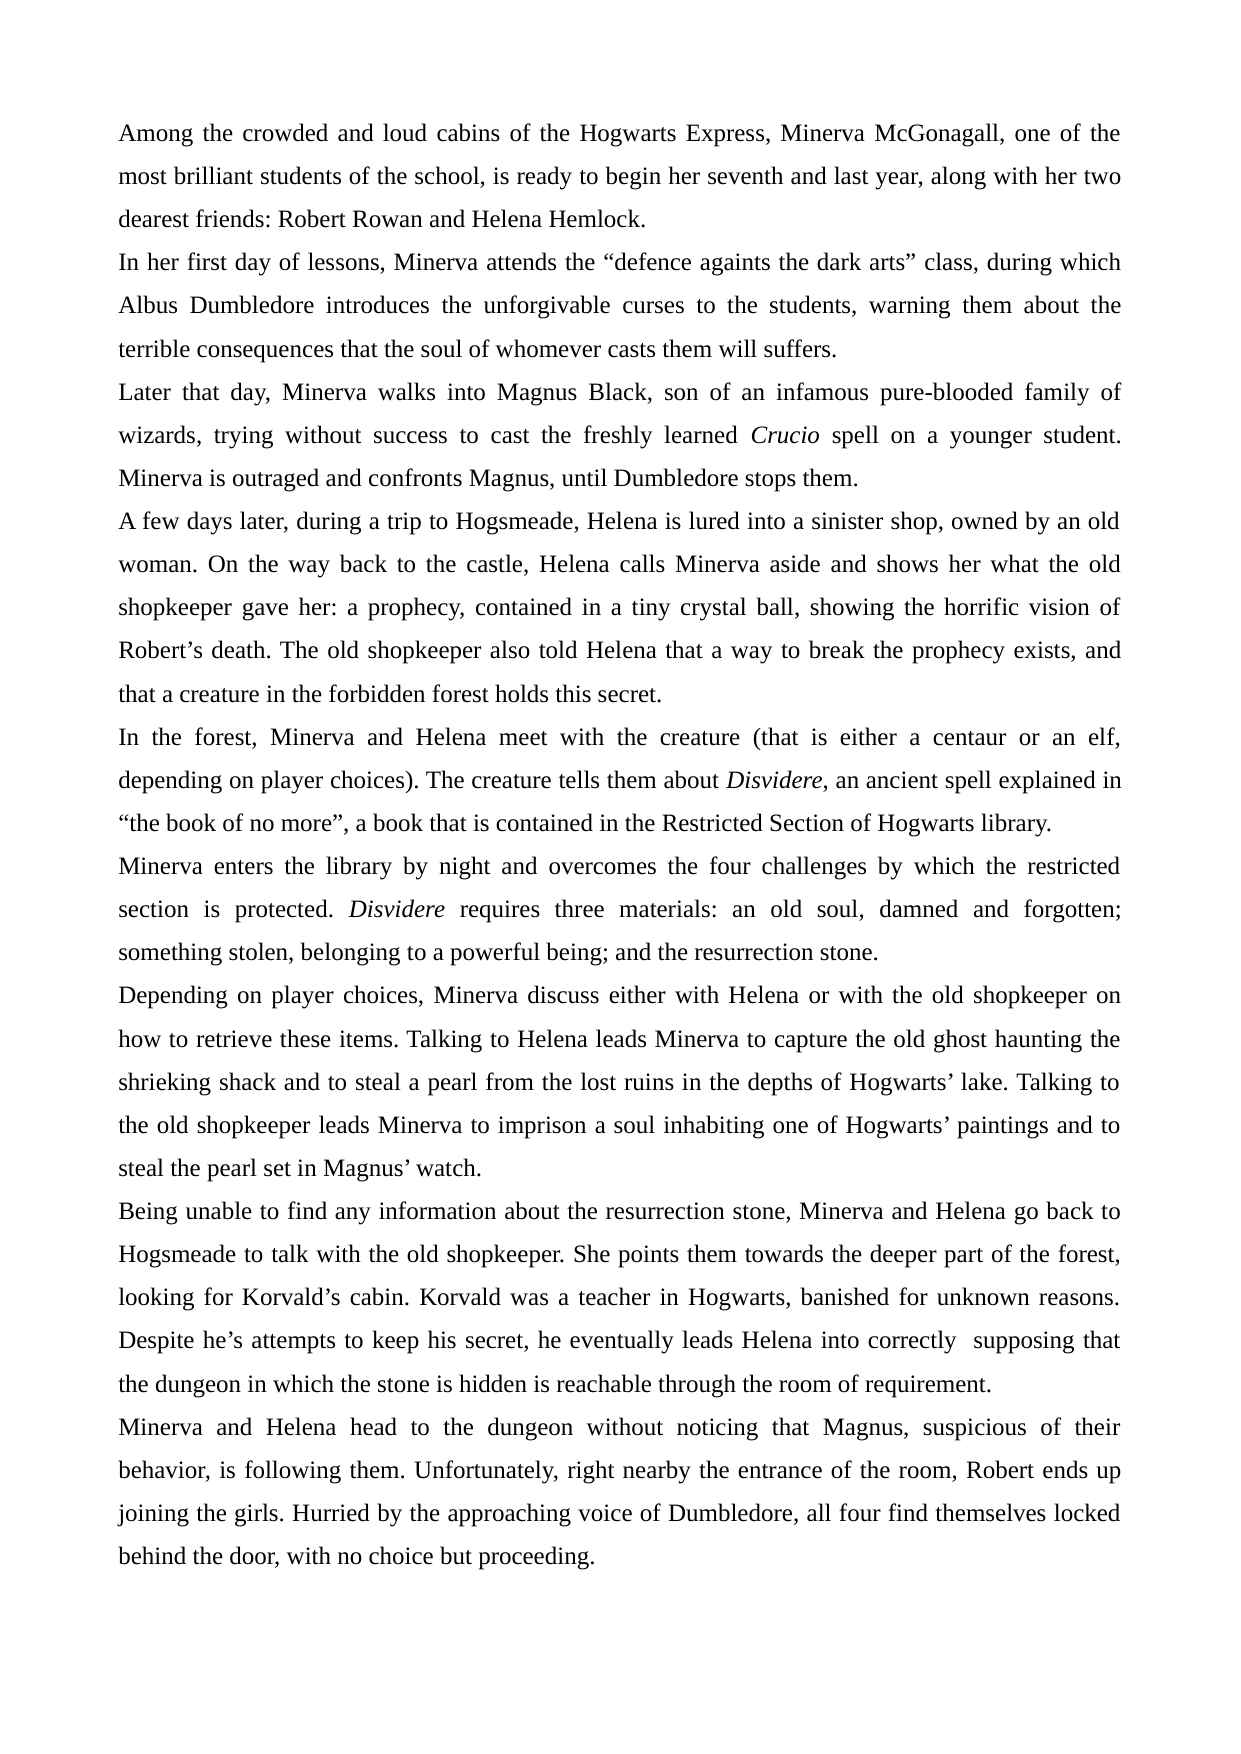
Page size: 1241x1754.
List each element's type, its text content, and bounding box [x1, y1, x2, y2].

text In her first day of lessons, Minerva attends the “defence againts the dark arts” class, during which Albus Dumbledore introduces the unforgivable curses to the students, warning them about the terrible consequences that the soul of whomever casts them will suffers. [118, 247, 1122, 362]
text A few days later, during a trip to Hogsmeade, Helena is lured into a sinister shop, owned by an old woman. On the way back to the castle, Helena calls Minerva aside and shows her what the old shopkeeper gave her: a prophecy, contained in a tiny crystal ball, showing the horrific vision of Robert’s death. The old shopkeeper also told Helena that a way to break the prophecy exists, and that a creature in the forbidden forest holds this secret. [118, 506, 1122, 707]
text Depending on player choices, Minerva discuss either with Helena or with the old shopkeeper on how to retrieve these items. Talking to Helena leads Minerva to capture the old ghost haunting the shrieking shack and to steal a pearl from the lost ruins in the depths of Hogwarts’ lake. Talking to the old shopkeeper leads Minerva to imprison a soul inhabiting one of Hogwarts’ paintings and to steal the pearl set in Magnus’ watch. [118, 981, 1122, 1182]
text In the forest, Minerva and Helena meet with the creature (that is either a centaur or an elf, depending on player choices). The creature tells them about Disvidere, an ancient spell explained in “the book of no more”, a book that is contained in the Restricted Section of Hogwarts library. [118, 722, 1122, 837]
text Later that day, Minerva walks into Magnus Black, son of an infamous pure-blooded family of wizards, trying without success to cast the freshly learned Crucio spell on a younger student. Minerva is outraged and confronts Magnus, until Dumbledore stops them. [118, 377, 1122, 492]
text Being unable to find any information about the resurrection stone, Minerva and Helena go back to Hogsmeade to talk with the old shopkeeper. She points them towards the deeper part of the forest, looking for Korvald’s cabin. Korvald was a teacher in Hogwarts, banished for unknown reasons. Despite he’s attempts to keep his secret, he eventually leads Helena into correctly supposing that the dungeon in which the stone is hidden is reachable through the room of requirement. [118, 1196, 1122, 1397]
text Minerva enters the library by night and overcomes the four challenges by which the restricted section is protected. Disvidere requires three materials: an old soul, damned and forgotten; something stolen, belonging to a powerful being; and the resurrection stone. [118, 851, 1122, 966]
text Minerva and Helena head to the dungeon without noticing that Magnus, suspicious of their behavior, is following them. Unfortunately, right nearby the entrance of the room, Robert ends up joining the girls. Hurried by the approaching voice of Dumbledore, all four find themselves locked behind the door, with no choice but proceeding. [118, 1412, 1122, 1570]
text Among the crowded and loud cabins of the Hogwarts Express, Minerva McGonagall, one of the most brilliant students of the school, is ready to begin her seventh and last year, along with her two dearest friends: Robert Rowan and Helena Hemlock. [118, 118, 1122, 233]
